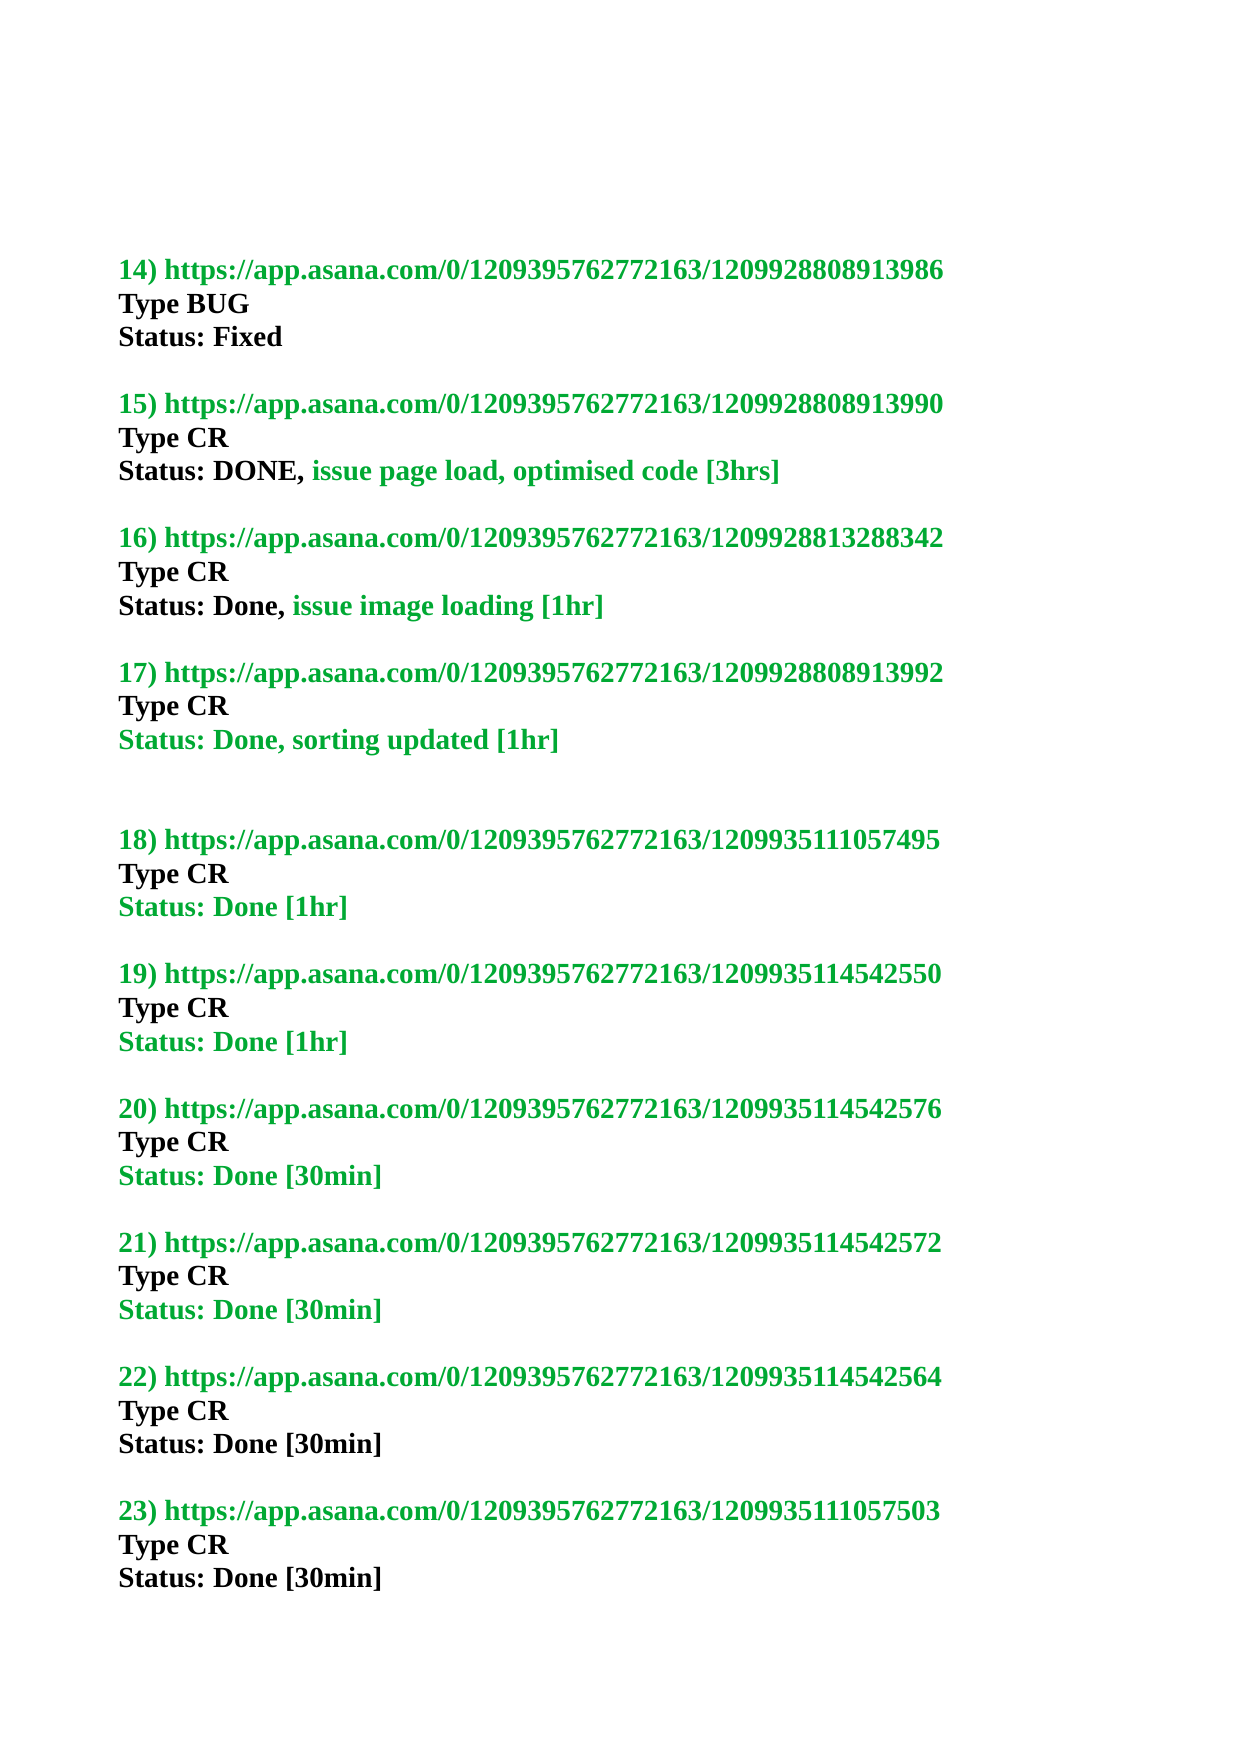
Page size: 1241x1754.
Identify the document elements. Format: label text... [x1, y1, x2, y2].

text Type CR [118, 856, 1122, 889]
text Status: Done, sorting updated [1hr] [118, 722, 1122, 755]
text Type CR [118, 990, 1122, 1024]
text Type CR [118, 1393, 1122, 1426]
text Status: Done [30min] [118, 1560, 1122, 1594]
text Type CR [118, 688, 1122, 722]
text 19) https://app.asana.com/0/1209395762772163/1209935114542550 [118, 957, 1122, 990]
text 22) https://app.asana.com/0/1209395762772163/1209935114542564 [118, 1359, 1122, 1393]
text 15) https://app.asana.com/0/1209395762772163/1209928808913990 [118, 386, 1122, 420]
text 20) https://app.asana.com/0/1209395762772163/1209935114542576 [118, 1091, 1122, 1124]
text Type CR [118, 420, 1122, 453]
text Status: Done [1hr] [118, 889, 1122, 923]
text Status: Done [30min] [118, 1158, 1122, 1191]
text Status: Done [30min] [118, 1426, 1122, 1460]
text Status: Done [30min] [118, 1292, 1122, 1326]
text Status: Done [1hr] [118, 1024, 1122, 1057]
text 21) https://app.asana.com/0/1209395762772163/1209935114542572 [118, 1225, 1122, 1258]
text Type CR [118, 1124, 1122, 1158]
text 18) https://app.asana.com/0/1209395762772163/1209935111057495 [118, 822, 1122, 856]
text Type CR [118, 1527, 1122, 1560]
text Type BUG [118, 286, 1122, 319]
text 23) https://app.asana.com/0/1209395762772163/1209935111057503 [118, 1493, 1122, 1527]
text 14) https://app.asana.com/0/1209395762772163/1209928808913986 [118, 252, 1122, 286]
text 16) https://app.asana.com/0/1209395762772163/1209928813288342 [118, 521, 1122, 554]
text Type CR [118, 1258, 1122, 1292]
text 17) https://app.asana.com/0/1209395762772163/1209928808913992 [118, 655, 1122, 688]
text Type CR [118, 554, 1122, 588]
text Status: Fixed [118, 319, 1122, 353]
text Status: Done, issue image loading [1hr] [118, 588, 1122, 621]
text Status: DONE, issue page load, optimised code [3hrs] [118, 453, 1122, 487]
